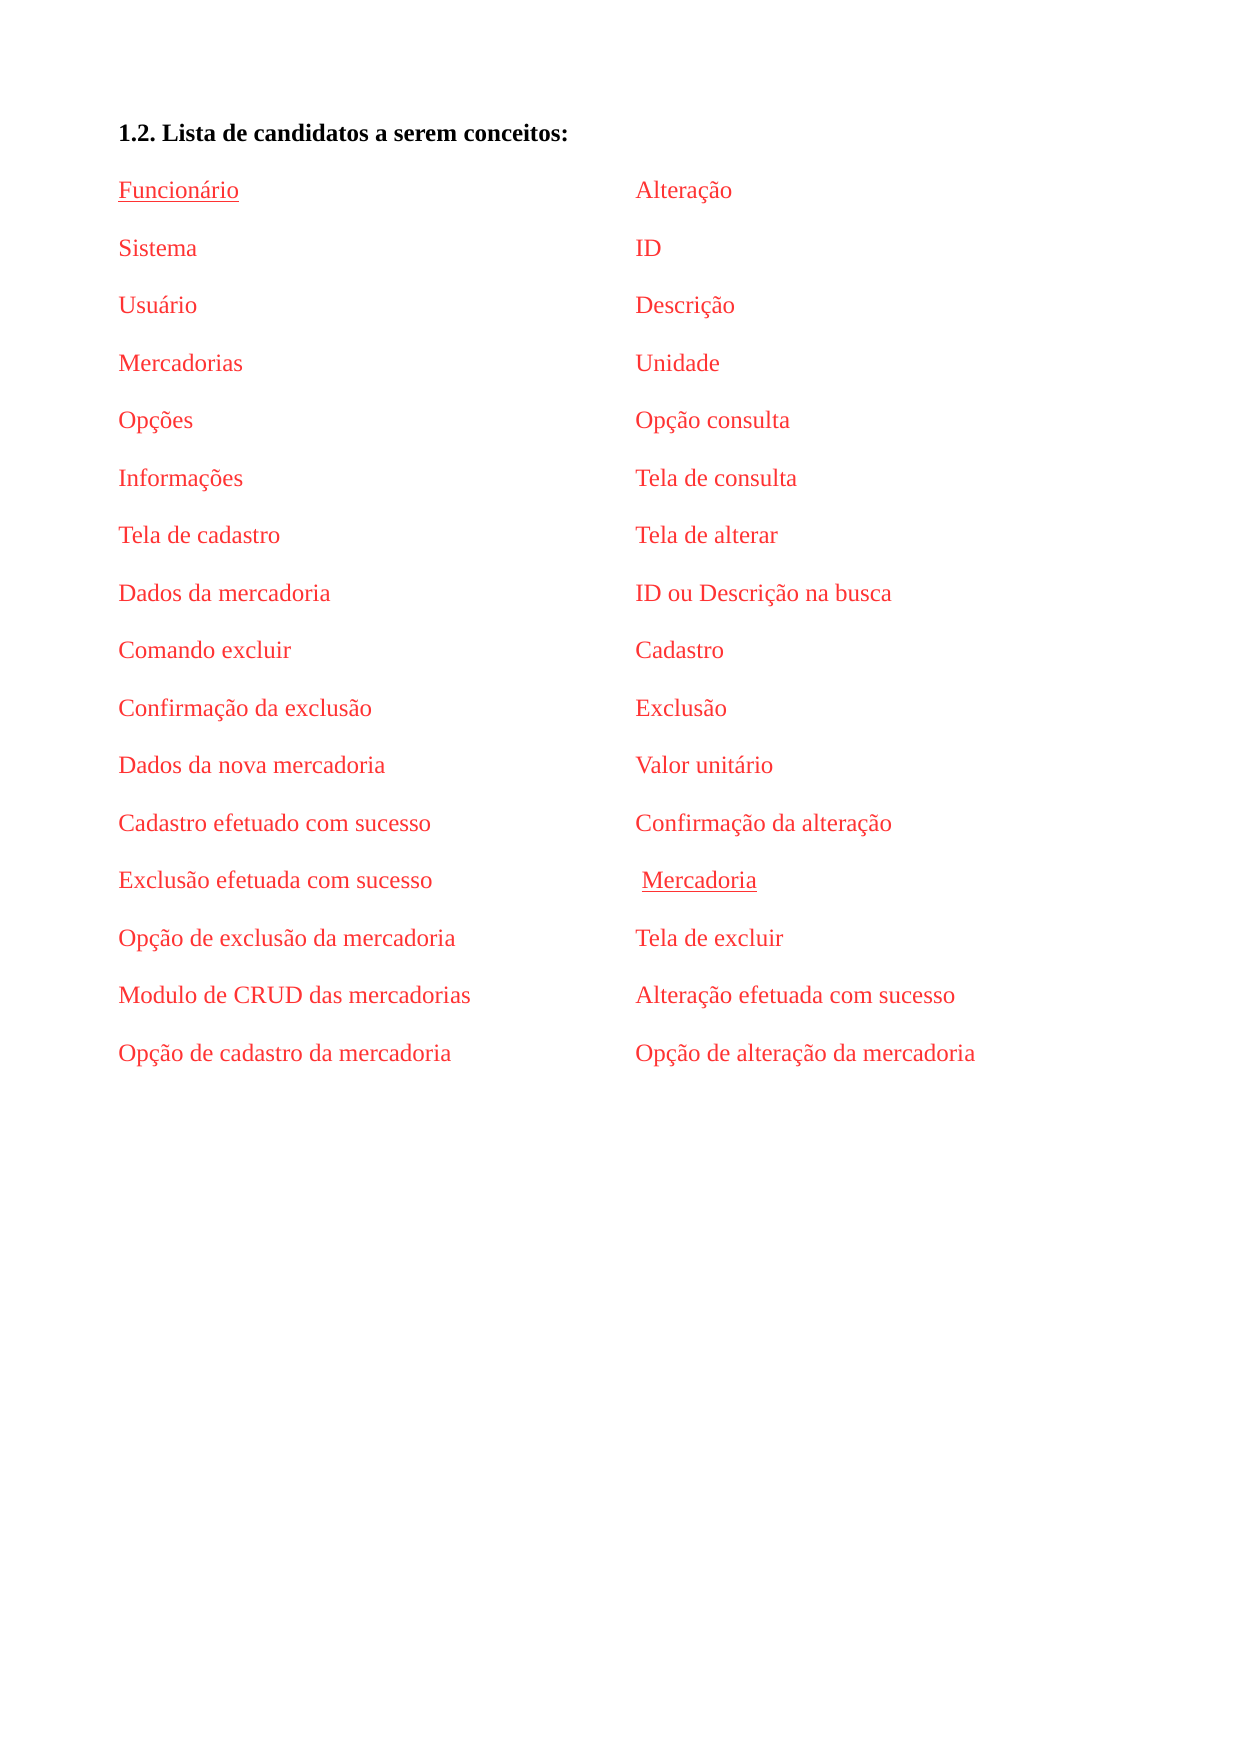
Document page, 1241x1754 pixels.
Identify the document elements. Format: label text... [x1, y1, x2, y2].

text Informações Tela de consulta [118, 463, 1122, 492]
text Exclusão efetuada com sucesso Mercadoria [118, 866, 1122, 894]
text Comando excluir Cadastro [118, 636, 1122, 664]
text Opção de exclusão da mercadoria Tela de excluir [118, 923, 1122, 952]
text Modulo de CRUD das mercadorias Alteração efetuada com sucesso [118, 981, 1122, 1009]
text Tela de cadastro Tela de alterar [118, 521, 1122, 549]
text Usuário Descrição [118, 291, 1122, 319]
text Dados da mercadoria ID ou Descrição na busca [118, 578, 1122, 607]
text Funcionário Alteração [118, 176, 1122, 204]
text Mercadorias Unidade [118, 348, 1122, 377]
text Dados da nova mercadoria Valor unitário [118, 751, 1122, 779]
text Opções Opção consulta [118, 406, 1122, 434]
text Confirmação da exclusão Exclusão [118, 693, 1122, 722]
text Cadastro efetuado com sucesso Confirmação da alteração [118, 808, 1122, 837]
text Sistema ID [118, 233, 1122, 262]
text 1.2. Lista de candidatos a serem conceitos: [118, 118, 1122, 147]
text Opção de cadastro da mercadoria Opção de alteração da mercadoria [118, 1038, 1122, 1067]
